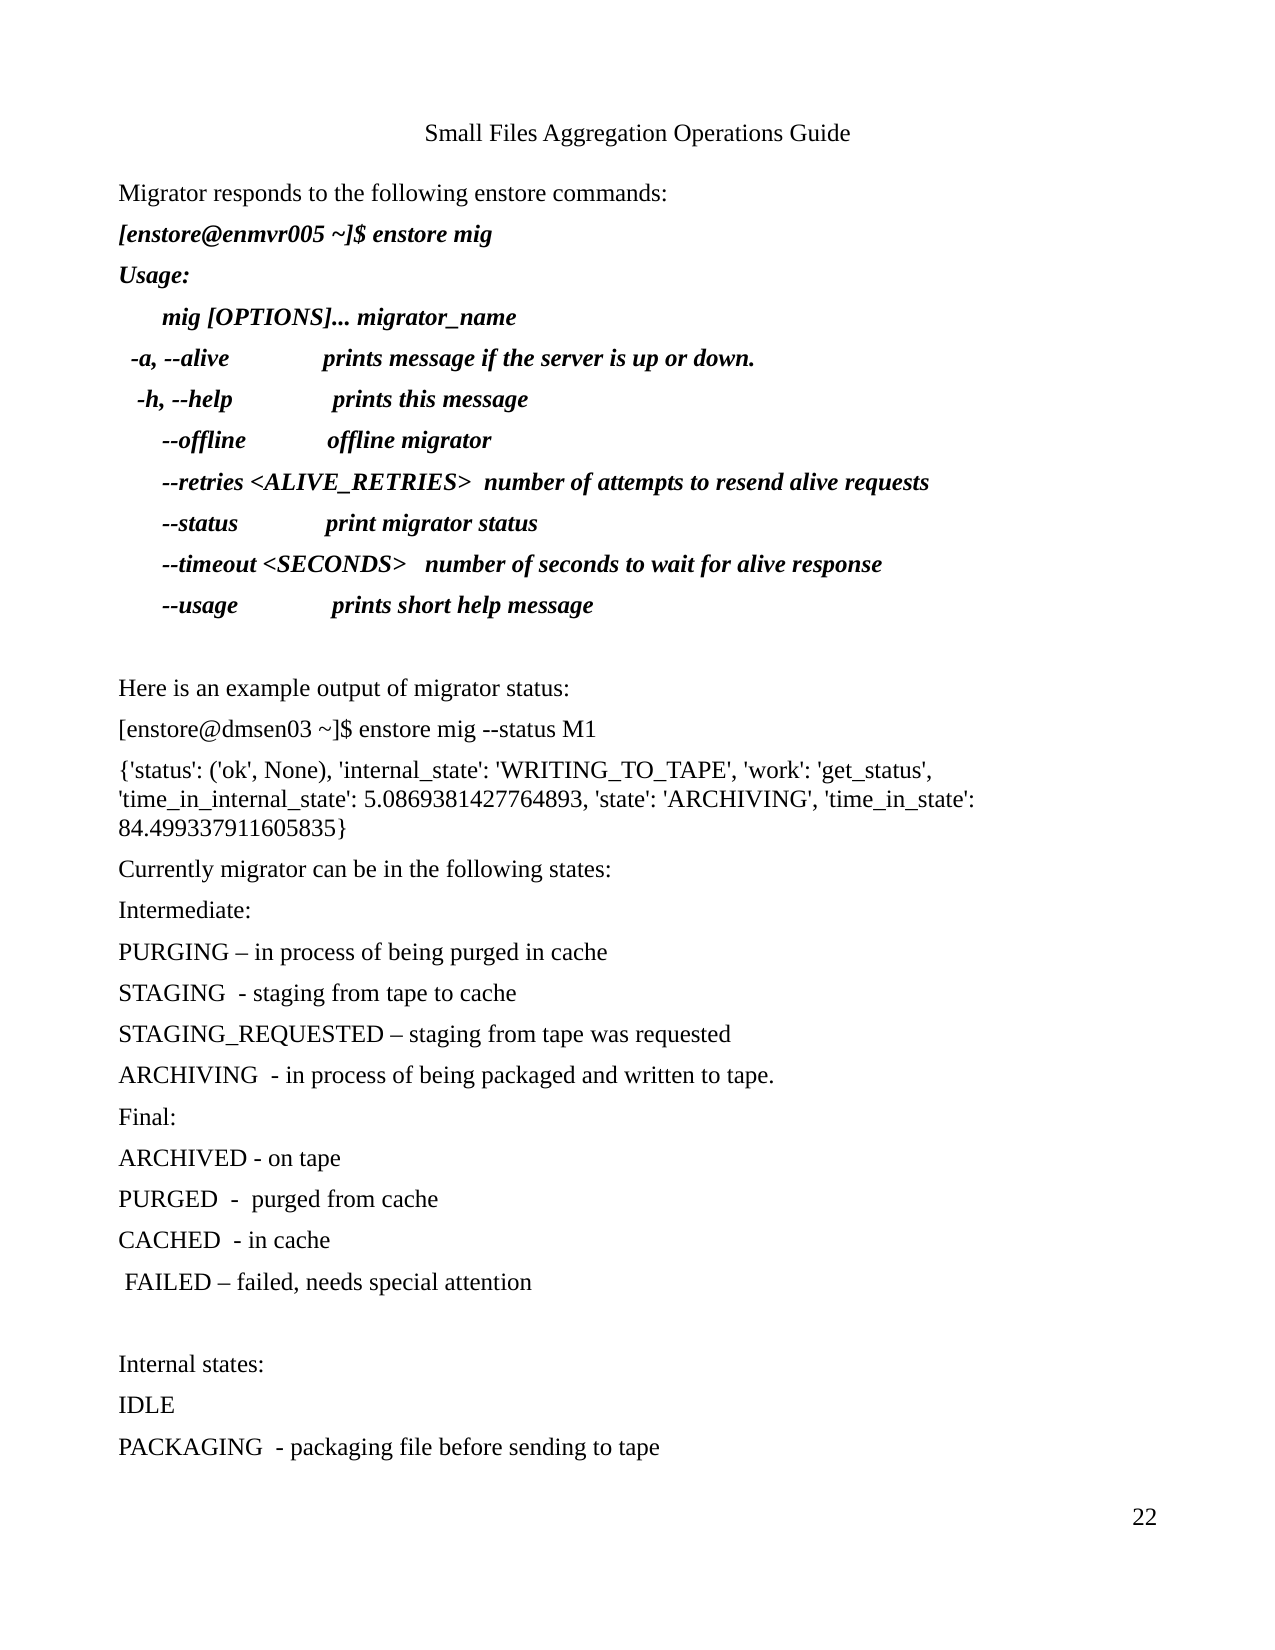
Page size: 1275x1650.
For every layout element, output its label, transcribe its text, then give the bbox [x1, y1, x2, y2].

text ARCHIVED - on tape [118, 1143, 1157, 1172]
text -a, --alive prints message if the server is up or down. [118, 343, 1157, 372]
text Internal states: [118, 1349, 1157, 1378]
text Migrator responds to the following enstore commands: [118, 178, 1157, 207]
text FAILED – failed, needs special attention [118, 1267, 1157, 1296]
text STAGING_REQUESTED – staging from tape was requested [118, 1019, 1157, 1048]
text ARCHIVING - in process of being packaged and written to tape. [118, 1061, 1157, 1089]
text Intermediate: [118, 896, 1157, 924]
text [enstore@dmsen03 ~]$ enstore mig --status M1 [118, 714, 1157, 743]
text -h, --help prints this message [118, 384, 1157, 413]
text STAGING - staging from tape to cache [118, 978, 1157, 1007]
text --timeout <SECONDS> number of seconds to wait for alive response [118, 549, 1157, 578]
text CACHED - in cache [118, 1226, 1157, 1254]
text PURGING – in process of being purged in cache [118, 937, 1157, 966]
text --retries <ALIVE_RETRIES> number of attempts to resend alive requests [118, 467, 1157, 496]
text --usage prints short help message [118, 591, 1157, 619]
text Usage: [118, 261, 1157, 289]
text [enstore@enmvr005 ~]$ enstore mig [118, 219, 1157, 248]
text PURGED - purged from cache [118, 1184, 1157, 1213]
text --offline offline migrator [118, 426, 1157, 454]
text Currently migrator can be in the following states: [118, 854, 1157, 883]
text Here is an example output of migrator status: [118, 673, 1157, 702]
text {'status': ('ok', None), 'internal_state': 'WRITING_TO_TAPE', 'work': 'get_status', 'time_in_internal_state': 5.0869381427764893, 'state': 'ARCHIVING', 'time_in_state': 84.499337911605835} [118, 756, 1157, 842]
text --status print migrator status [118, 508, 1157, 537]
text IDLE [118, 1391, 1157, 1419]
text mig [OPTIONS]... migrator_name [118, 302, 1157, 331]
text Final: [118, 1102, 1157, 1131]
text PACKAGING - packaging file before sending to tape [118, 1432, 1157, 1461]
